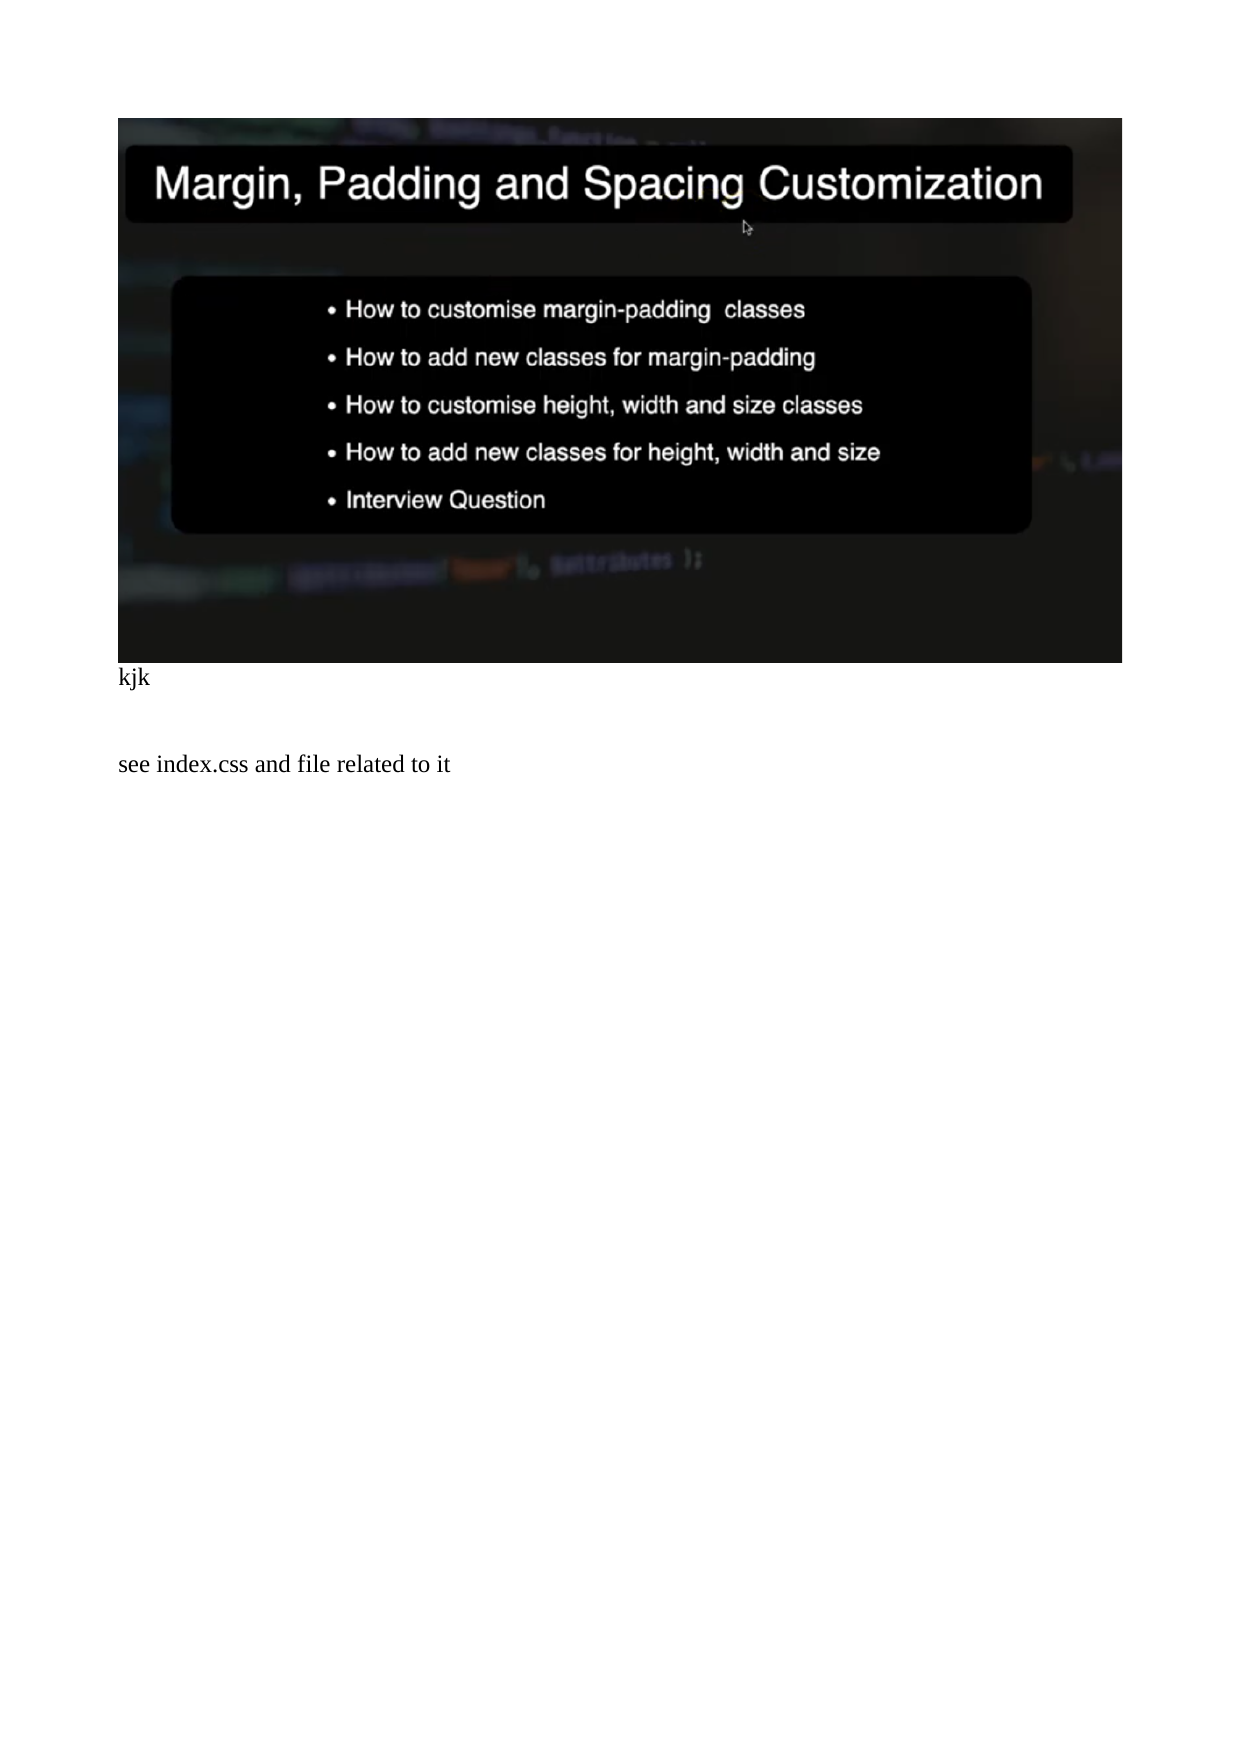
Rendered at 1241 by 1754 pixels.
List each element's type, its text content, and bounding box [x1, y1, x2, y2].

text kjk [118, 663, 1122, 691]
picture [118, 118, 1123, 663]
text see index.css and file related to it [118, 749, 1122, 777]
